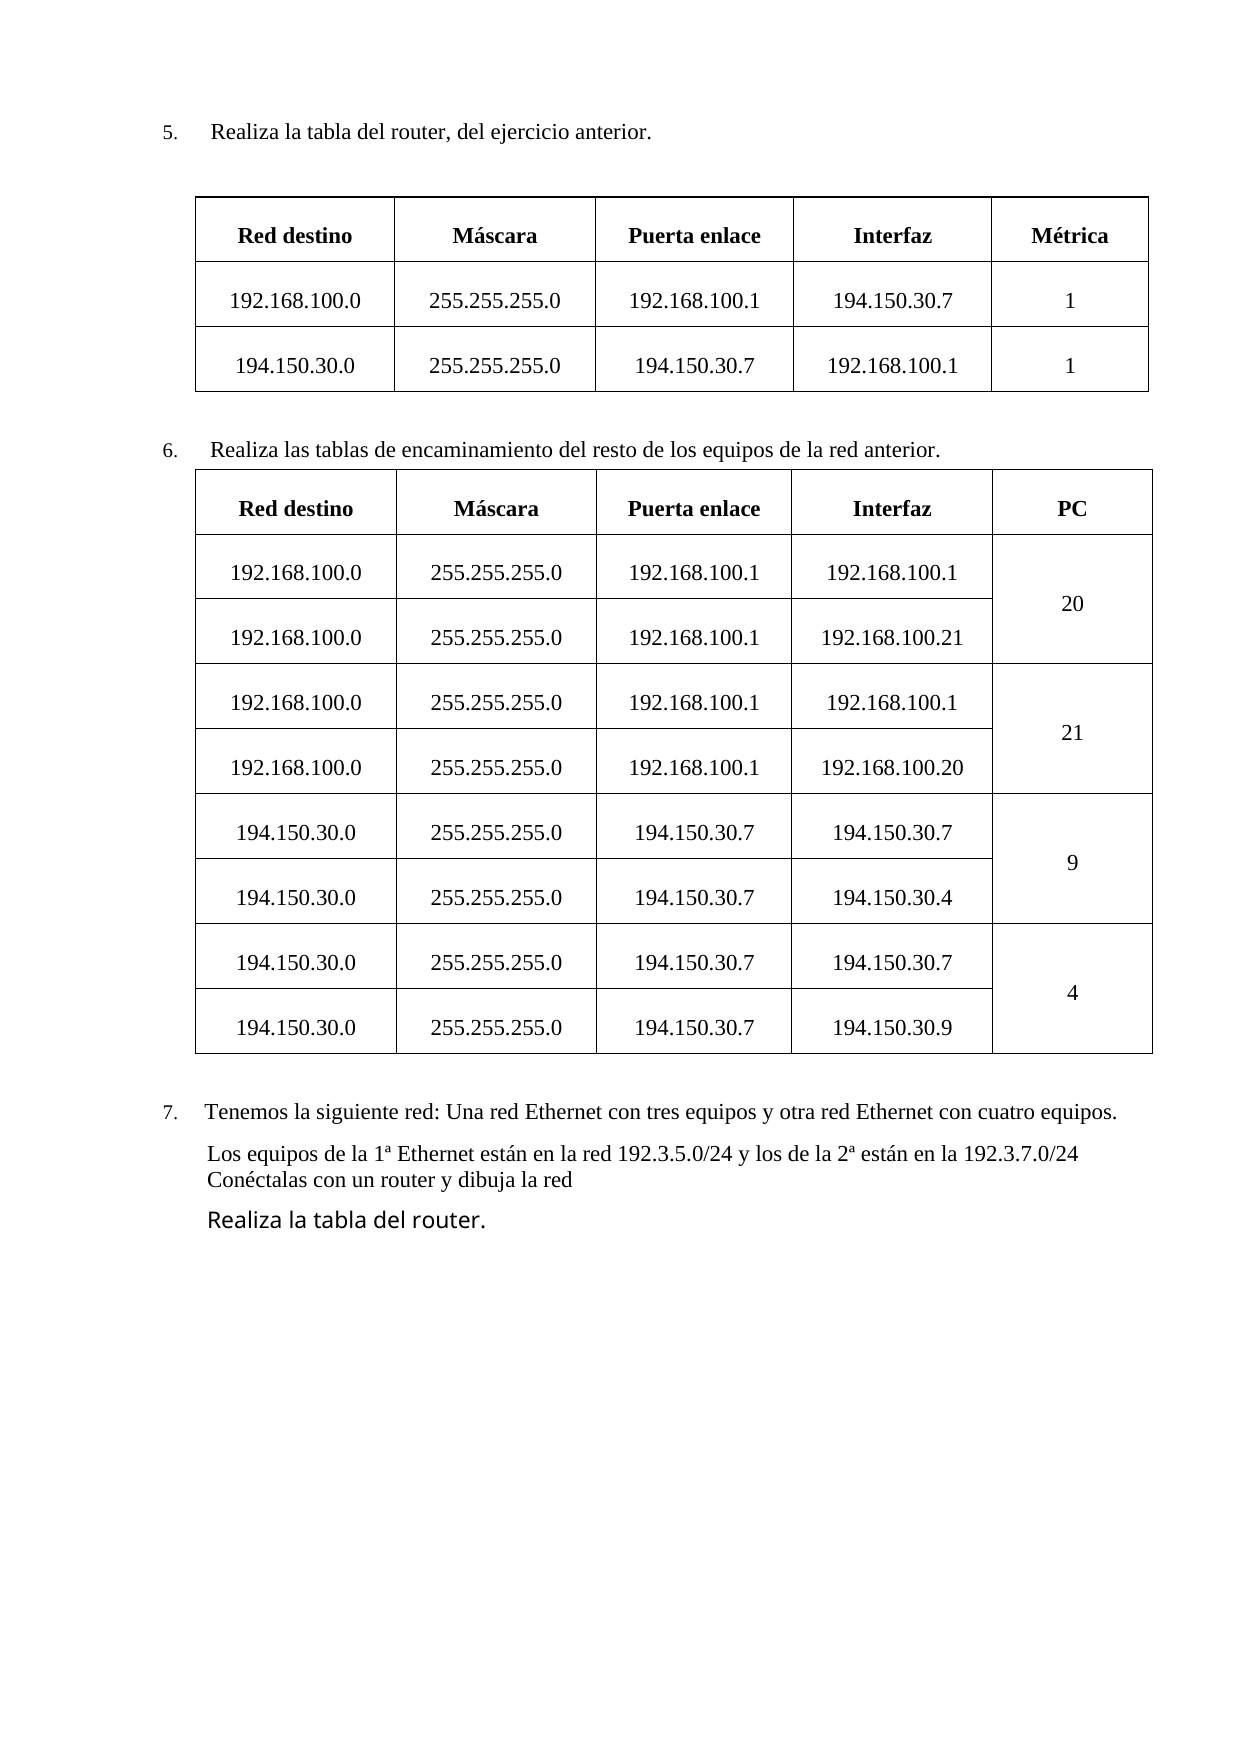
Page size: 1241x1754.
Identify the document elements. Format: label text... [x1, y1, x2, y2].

table_cell 194.150.30.7 [597, 989, 791, 1053]
table_cell 194.150.30.9 [792, 989, 992, 1053]
table_cell 194.150.30.0 [196, 924, 396, 988]
table_cell 255.255.255.0 [395, 262, 595, 326]
table_header Interfaz [794, 198, 991, 261]
table_cell 255.255.255.0 [397, 924, 596, 988]
table_cell 194.150.30.0 [196, 859, 396, 923]
table_cell 192.168.100.1 [597, 599, 791, 663]
table_header Métrica [992, 198, 1148, 261]
table_cell 192.168.100.0 [196, 535, 396, 598]
table_cell 194.150.30.7 [597, 924, 791, 988]
table_cell 255.255.255.0 [397, 535, 596, 598]
table_header Red destino [196, 470, 396, 533]
table_header PC [993, 470, 1152, 533]
table_cell 255.255.255.0 [397, 599, 596, 663]
table_header Interfaz [792, 470, 992, 533]
list Tenemos la siguiente red: Una red Ethernet con tres equipos y otra red Ethernet con cuatro equipos. [162, 1098, 1137, 1124]
table_cell 192.168.100.21 [792, 599, 992, 663]
table_header Máscara [397, 470, 596, 533]
table_header Puerta enlace [597, 470, 791, 533]
table_cell 192.168.100.0 [196, 599, 396, 663]
table_cell 255.255.255.0 [395, 327, 595, 391]
table_cell 194.150.30.7 [794, 262, 991, 326]
text Realiza la tabla del router. [207, 1204, 1137, 1236]
table_cell 194.150.30.4 [792, 859, 992, 923]
table_header Puerta enlace [596, 198, 793, 261]
table_cell 194.150.30.0 [196, 327, 394, 391]
table_cell 255.255.255.0 [397, 794, 596, 858]
table_cell 255.255.255.0 [397, 729, 596, 793]
table_cell 192.168.100.1 [792, 535, 992, 598]
table_cell 192.168.100.1 [792, 664, 992, 728]
table_cell 255.255.255.0 [397, 664, 596, 728]
table_cell 1 [992, 262, 1148, 326]
table_cell 4 [993, 924, 1152, 1053]
table_cell 192.168.100.20 [792, 729, 992, 793]
table_cell 192.168.100.1 [597, 729, 791, 793]
table_cell 194.150.30.7 [597, 859, 791, 923]
table_cell 194.150.30.7 [596, 327, 793, 391]
table_cell 192.168.100.1 [597, 664, 791, 728]
table_cell 192.168.100.0 [196, 729, 396, 793]
table_cell 9 [993, 794, 1152, 923]
table_cell 192.168.100.0 [196, 262, 394, 326]
table_cell 194.150.30.0 [196, 794, 396, 858]
table_cell 192.168.100.1 [597, 535, 791, 598]
table_cell 194.150.30.7 [792, 794, 992, 858]
table_cell 1 [992, 327, 1148, 391]
table_cell 192.168.100.1 [794, 327, 991, 391]
list Realiza la tabla del router, del ejercicio anterior. [162, 118, 1137, 144]
table_header Máscara [395, 198, 595, 261]
table_header Red destino [196, 198, 394, 261]
table_cell 194.150.30.7 [792, 924, 992, 988]
table_cell 194.150.30.7 [597, 794, 791, 858]
table_cell 192.168.100.1 [596, 262, 793, 326]
table_cell 255.255.255.0 [397, 859, 596, 923]
table_cell 255.255.255.0 [397, 989, 596, 1053]
list Realiza las tablas de encaminamiento del resto de los equipos de la red anterior. [162, 436, 1137, 463]
table_cell 20 [993, 535, 1152, 663]
table_cell 192.168.100.0 [196, 664, 396, 728]
table_cell 194.150.30.0 [196, 989, 396, 1053]
table_cell 21 [993, 664, 1152, 793]
text Los equipos de la 1ª Ethernet están en la red 192.3.5.0/24 y los de la 2ª están en la 192.3.7.0/24 Conéctalas con un router y dibuja la red [207, 1140, 1137, 1193]
